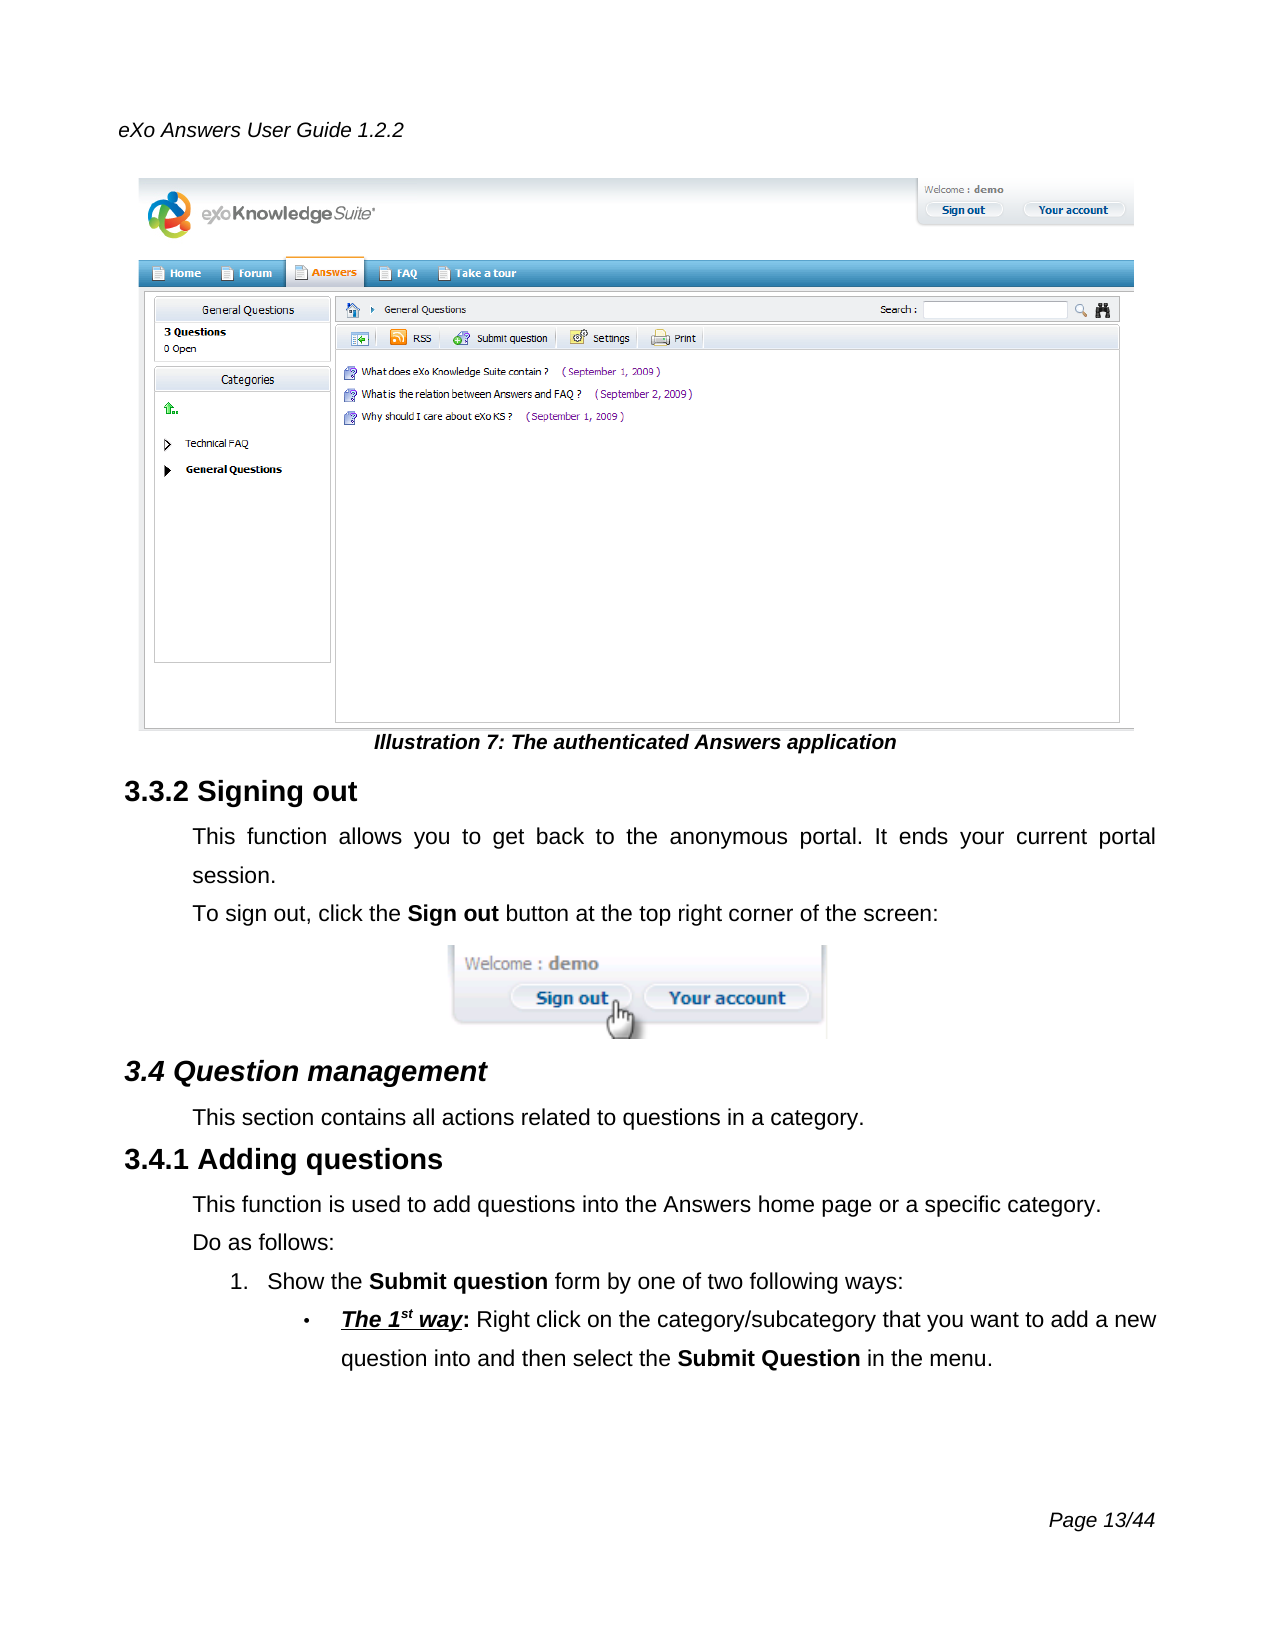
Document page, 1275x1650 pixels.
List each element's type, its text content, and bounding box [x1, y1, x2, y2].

picture [447, 945, 828, 1039]
subtitle Adding questions [124, 1143, 1157, 1175]
picture [138, 178, 1134, 731]
list Illustration 7: The authenticated Answers application [139, 731, 1134, 754]
text This function allows you to get back to the anonymous portal. It ends your current portal session. [192, 824, 1157, 888]
text To sign out, click the Sign out button at the top right corner of the screen: [118, 901, 1157, 927]
text This section contains all actions related to questions in a category. [192, 1104, 1157, 1130]
text Do as follows: [192, 1230, 1157, 1256]
text This function is used to add questions into the Answers home page or a specific category. [192, 1191, 1157, 1217]
subtitle Signing out [124, 171, 1157, 808]
list Show the Submit question form by one of two following ways: [229, 1268, 1157, 1294]
list The 1st way: Right click on the category/subcategory that you want to add a new question into and then select the Submit Question in the menu. [303, 1307, 1157, 1371]
subtitle Question management [124, 939, 1157, 1088]
